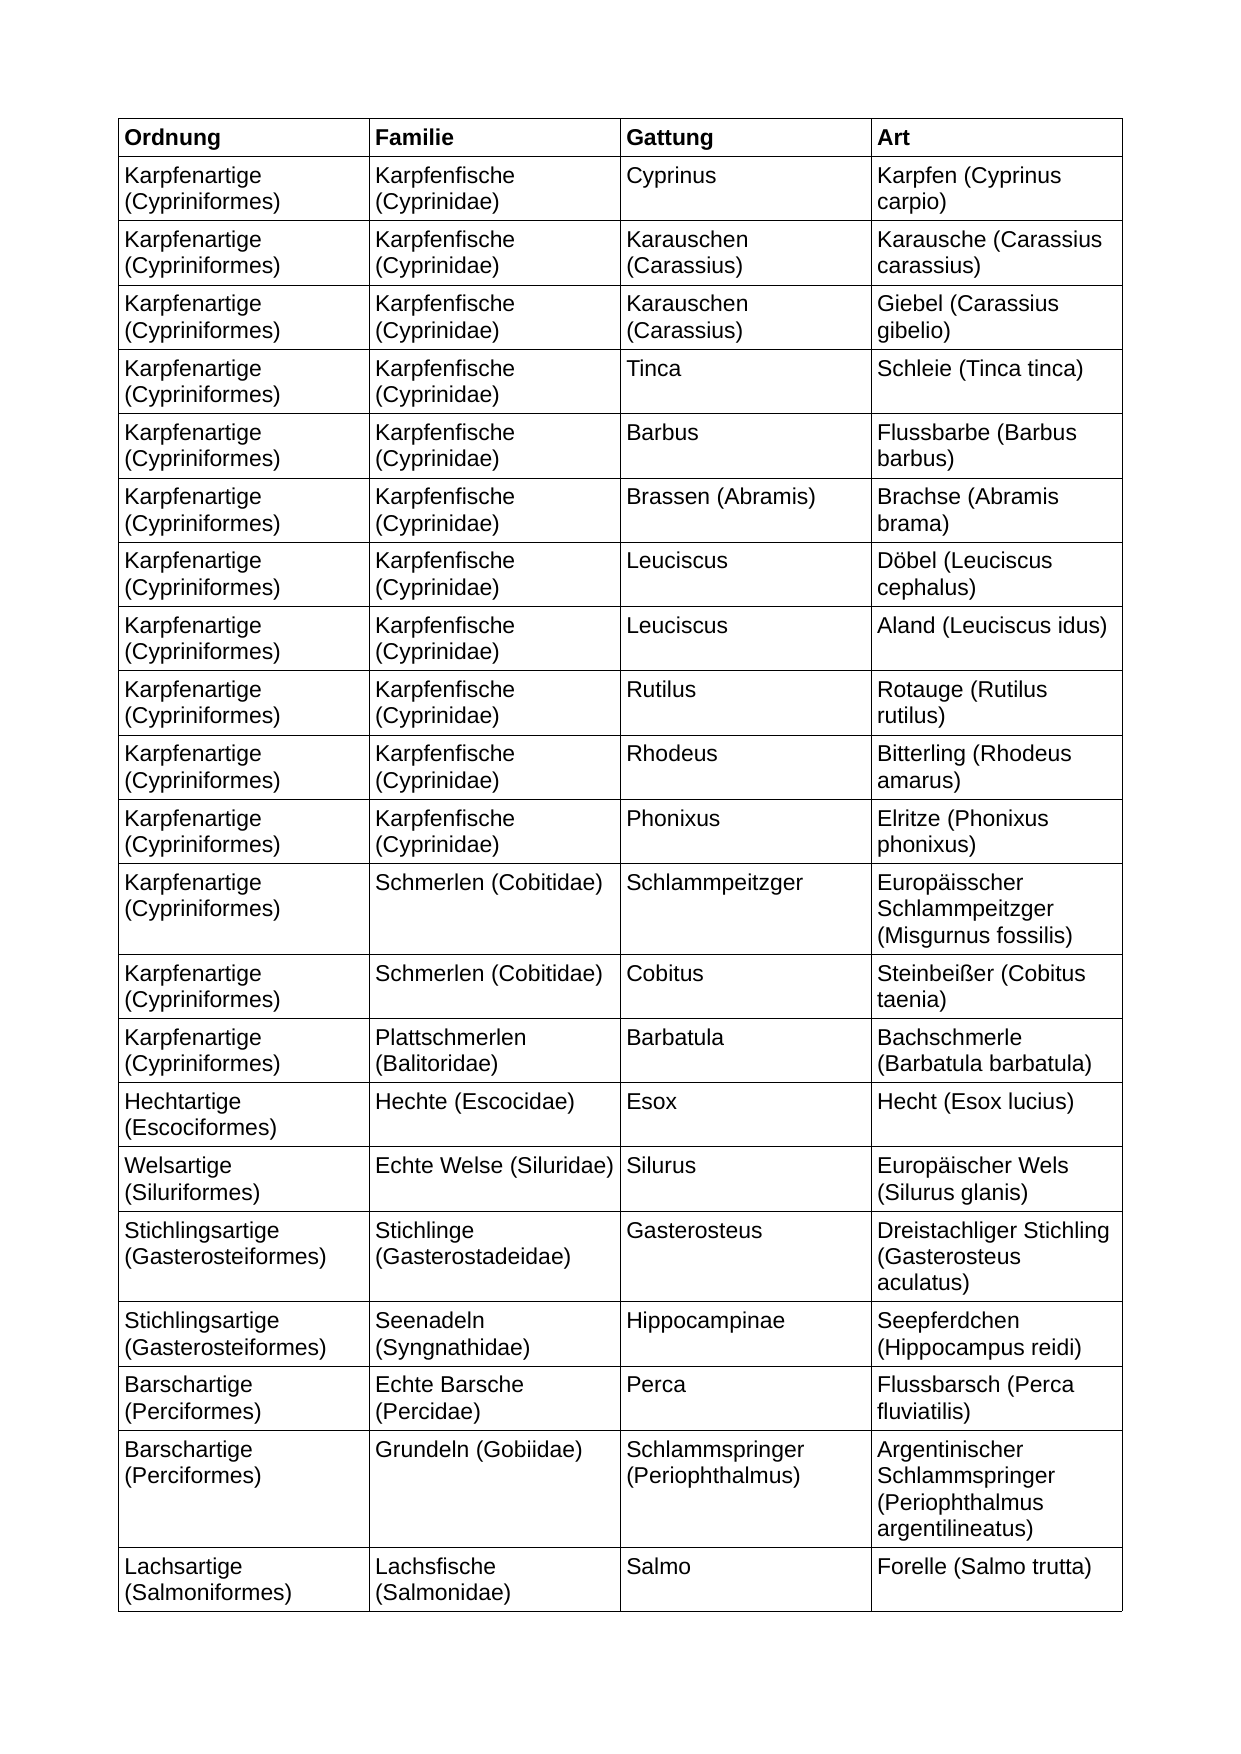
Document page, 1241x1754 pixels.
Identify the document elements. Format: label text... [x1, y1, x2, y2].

table_cell Karpfenartige (Cypriniformes) [119, 1019, 369, 1082]
table_cell Barbus [621, 414, 871, 477]
table_cell Hechtartige (Escociformes) [119, 1083, 369, 1146]
table_cell Schleie (Tinca tinca) [872, 350, 1122, 413]
table_cell Karpfenfische (Cyprinidae) [370, 221, 620, 284]
table_cell Forelle (Salmo trutta) [872, 1548, 1122, 1611]
table_cell Leuciscus [621, 607, 871, 670]
table_cell Leuciscus [621, 543, 871, 606]
table_cell Hechte (Escocidae) [370, 1083, 620, 1146]
table_cell Karpfenfische (Cyprinidae) [370, 736, 620, 799]
table_cell Rhodeus [621, 736, 871, 799]
table_cell Barschartige (Perciformes) [119, 1431, 369, 1547]
table_cell Karpfenartige (Cypriniformes) [119, 800, 369, 863]
table_cell Schlammspringer (Periophthalmus) [621, 1431, 871, 1547]
table_cell Esox [621, 1083, 871, 1146]
table_cell Döbel (Leuciscus cephalus) [872, 543, 1122, 606]
table_cell Karpfenartige (Cypriniformes) [119, 671, 369, 734]
table_cell Karpfenartige (Cypriniformes) [119, 607, 369, 670]
table_cell Echte Barsche (Percidae) [370, 1367, 620, 1430]
table_cell Karpfenartige (Cypriniformes) [119, 479, 369, 542]
table_cell Europäischer Wels (Silurus glanis) [872, 1147, 1122, 1211]
table_cell Flussbarsch (Perca fluviatilis) [872, 1367, 1122, 1430]
table_cell Schmerlen (Cobitidae) [370, 955, 620, 1018]
table_header Gattung [621, 119, 871, 156]
table_cell Seepferdchen (Hippocampus reidi) [872, 1302, 1122, 1366]
table_cell Karpfenartige (Cypriniformes) [119, 286, 369, 349]
table_cell Brassen (Abramis) [621, 479, 871, 542]
table_cell Dreistachliger Stichling (Gasterosteus aculatus) [872, 1212, 1122, 1301]
table_cell Bitterling (Rhodeus amarus) [872, 736, 1122, 799]
table_cell Plattschmerlen (Balitoridae) [370, 1019, 620, 1082]
table_cell Stichlinge (Gasterostadeidae) [370, 1212, 620, 1301]
table_cell Perca [621, 1367, 871, 1430]
table_cell Karpfenartige (Cypriniformes) [119, 221, 369, 284]
table_header Art [872, 119, 1122, 156]
table_cell Schmerlen (Cobitidae) [370, 864, 620, 954]
table_cell Stichlingsartige (Gasterosteiformes) [119, 1212, 369, 1301]
table_cell Lachsartige (Salmoniformes) [119, 1548, 369, 1611]
table_cell Tinca [621, 350, 871, 413]
table_header Familie [370, 119, 620, 156]
table_cell Welsartige (Siluriformes) [119, 1147, 369, 1211]
table_cell Schlammpeitzger [621, 864, 871, 954]
table_cell Rotauge (Rutilus rutilus) [872, 671, 1122, 734]
table_cell Karpfenfische (Cyprinidae) [370, 543, 620, 606]
table_cell Karpfenfische (Cyprinidae) [370, 607, 620, 670]
table_cell Steinbeißer (Cobitus taenia) [872, 955, 1122, 1018]
table_cell Argentinischer Schlammspringer (Periophthalmus argentilineatus) [872, 1431, 1122, 1547]
table_cell Karpfenfische (Cyprinidae) [370, 286, 620, 349]
table_cell Aland (Leuciscus idus) [872, 607, 1122, 670]
table_cell Karauschen (Carassius) [621, 286, 871, 349]
table_cell Cobitus [621, 955, 871, 1018]
table_cell Karpfenartige (Cypriniformes) [119, 350, 369, 413]
table_cell Karpfenartige (Cypriniformes) [119, 736, 369, 799]
table_cell Hecht (Esox lucius) [872, 1083, 1122, 1146]
table_cell Karpfen (Cyprinus carpio) [872, 157, 1122, 220]
table_cell Karpfenfische (Cyprinidae) [370, 350, 620, 413]
table_cell Karpfenartige (Cypriniformes) [119, 543, 369, 606]
table_header Ordnung [119, 119, 369, 156]
table_cell Karpfenartige (Cypriniformes) [119, 157, 369, 220]
table_cell Bachschmerle (Barbatula barbatula) [872, 1019, 1122, 1082]
table_cell Karpfenfische (Cyprinidae) [370, 800, 620, 863]
table_cell Karpfenartige (Cypriniformes) [119, 955, 369, 1018]
table_cell Silurus [621, 1147, 871, 1211]
table_cell Elritze (Phonixus phonixus) [872, 800, 1122, 863]
table_cell Barbatula [621, 1019, 871, 1082]
table_cell Lachsfische (Salmonidae) [370, 1548, 620, 1611]
table_cell Karpfenfische (Cyprinidae) [370, 671, 620, 734]
table_cell Flussbarbe (Barbus barbus) [872, 414, 1122, 477]
table_cell Rutilus [621, 671, 871, 734]
table_cell Karauschen (Carassius) [621, 221, 871, 284]
table_cell Giebel (Carassius gibelio) [872, 286, 1122, 349]
table_cell Hippocampinae [621, 1302, 871, 1366]
table_cell Cyprinus [621, 157, 871, 220]
table_cell Barschartige (Perciformes) [119, 1367, 369, 1430]
table_cell Grundeln (Gobiidae) [370, 1431, 620, 1547]
table_cell Karausche (Carassius carassius) [872, 221, 1122, 284]
table_cell Karpfenartige (Cypriniformes) [119, 414, 369, 477]
table_cell Stichlingsartige (Gasterosteiformes) [119, 1302, 369, 1366]
table_cell Salmo [621, 1548, 871, 1611]
table_cell Karpfenfische (Cyprinidae) [370, 157, 620, 220]
table_cell Echte Welse (Siluridae) [370, 1147, 620, 1211]
table_cell Brachse (Abramis brama) [872, 479, 1122, 542]
table_cell Gasterosteus [621, 1212, 871, 1301]
table_cell Phonixus [621, 800, 871, 863]
table_cell Karpfenfische (Cyprinidae) [370, 414, 620, 477]
table_cell Europäisscher Schlammpeitzger (Misgurnus fossilis) [872, 864, 1122, 954]
table_cell Karpfenartige (Cypriniformes) [119, 864, 369, 954]
table_cell Karpfenfische (Cyprinidae) [370, 479, 620, 542]
table_cell Seenadeln (Syngnathidae) [370, 1302, 620, 1366]
